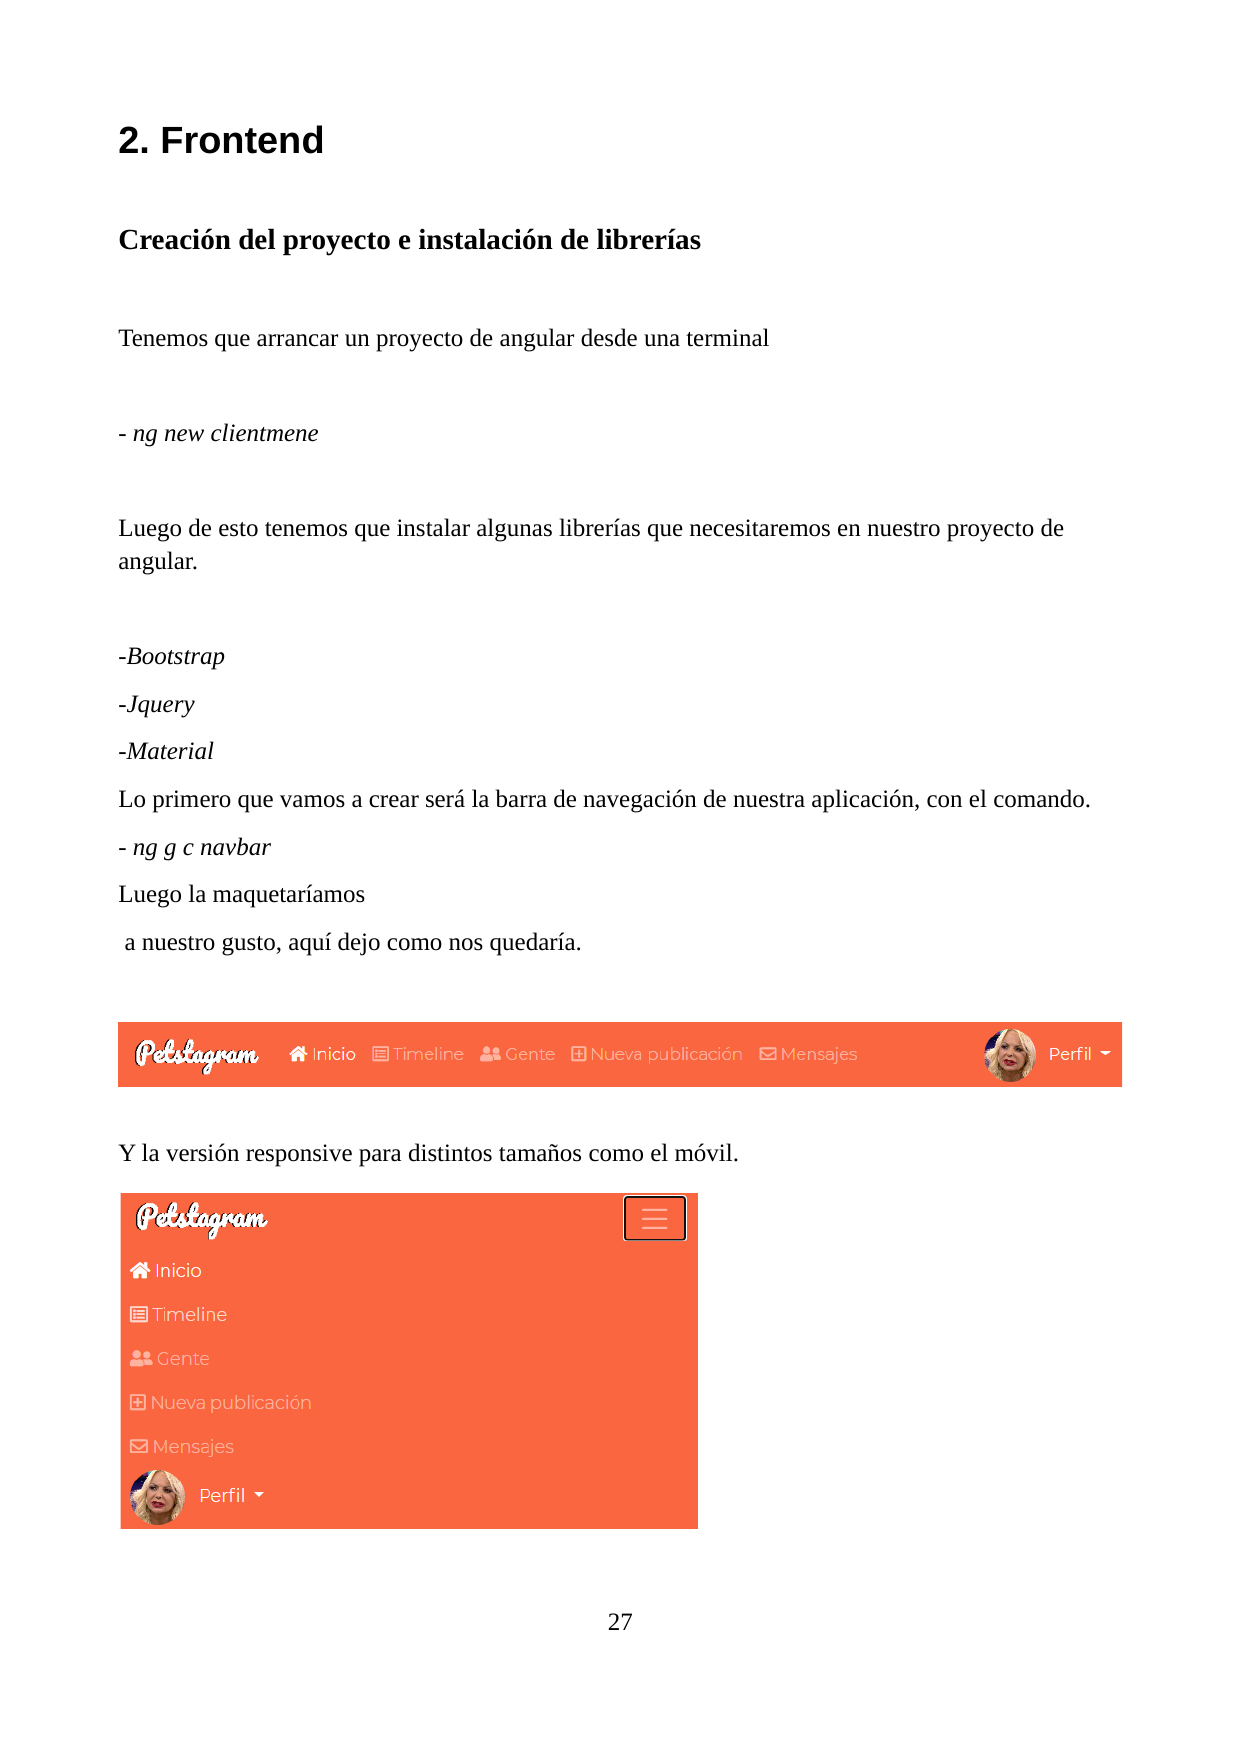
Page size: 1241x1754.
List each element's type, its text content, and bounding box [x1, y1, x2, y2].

text Lo primero que vamos a crear será la barra de navegación de nuestra aplicación, con el comando. [118, 784, 1122, 813]
text Luego la maquetaríamos [118, 879, 1122, 908]
text a nuestro gusto, aquí dejo como nos quedaría. [118, 927, 1122, 956]
subtitle 2. Frontend [118, 118, 1122, 162]
text -Bootstrap [118, 641, 1122, 670]
picture [118, 1022, 1123, 1087]
text - ng new clientmene [118, 418, 1122, 447]
text - ng g c navbar [118, 832, 1122, 860]
text Tenemos que arrancar un proyecto de angular desde una terminal [118, 323, 1122, 351]
text -Jquery [118, 689, 1122, 718]
text -Material [118, 736, 1122, 765]
text Luego de esto tenemos que instalar algunas librerías que necesitaremos en nuestro proyecto de angular. [118, 513, 1122, 575]
picture [120, 1193, 698, 1529]
text Creación del proyecto e instalación de librerías [118, 222, 1122, 255]
text Y la versión responsive para distintos tamaños como el móvil. [118, 1138, 1122, 1167]
